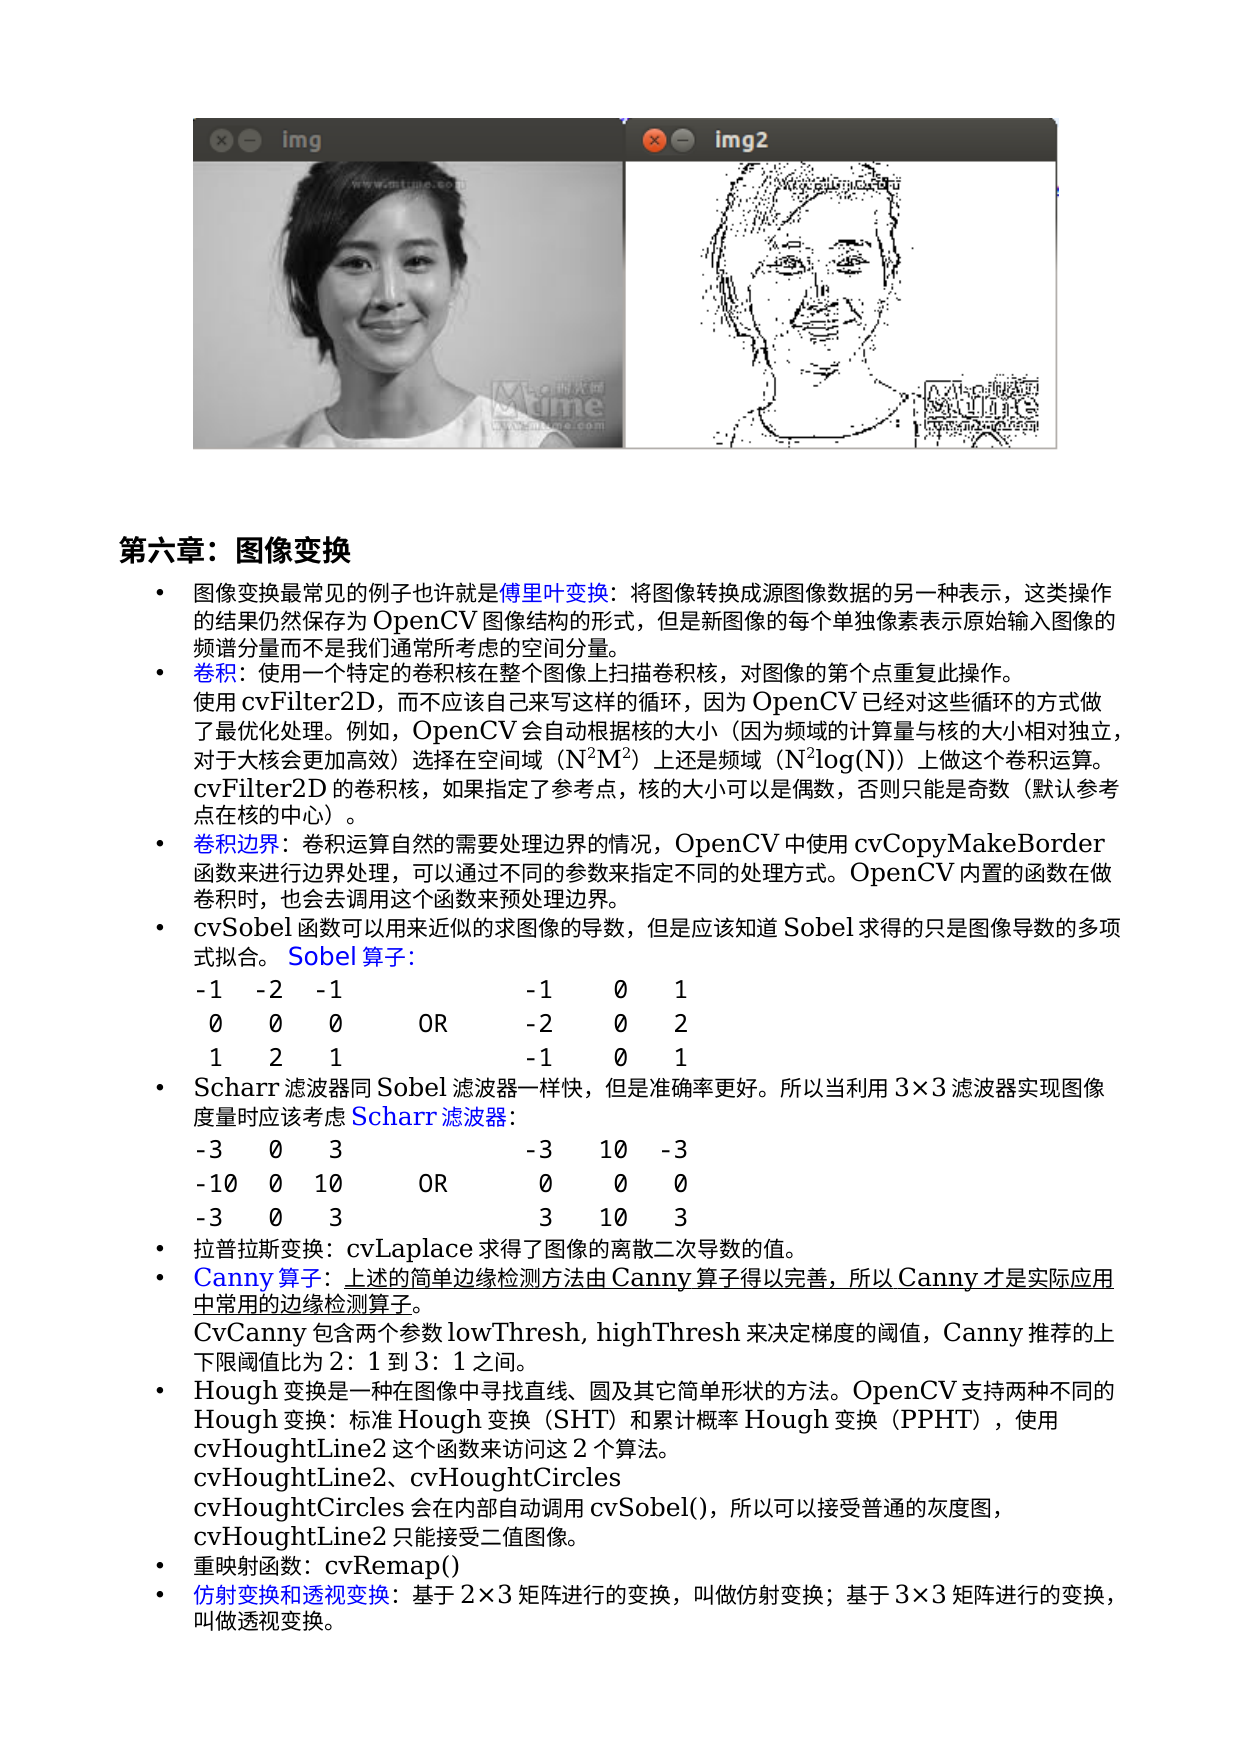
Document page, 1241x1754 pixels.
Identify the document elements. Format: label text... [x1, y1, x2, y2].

picture [193, 118, 1059, 451]
subtitle 第六章：图像变换 [118, 534, 1122, 568]
list cvSobel函数可以用来近似的求图像的导数，但是应该知道Sobel求得的只是图像导数的多项式拟合。 Sobel算子： -1 -2 -1 -1 0 1 0 0 0 OR -2 0 2 1 2 1 -1 0 1 [156, 913, 1122, 1073]
list 重映射函数：cvRemap() [156, 1551, 1122, 1580]
list 拉普拉斯变换：cvLaplace求得了图像的离散二次导数的值。 [156, 1234, 1122, 1263]
list [1059, 118, 1122, 451]
list [156, 118, 193, 451]
list 仿射变换和透视变换：基于2×3矩阵进行的变换，叫做仿射变换；基于3×3矩阵进行的变换，叫做透视变换。 仿射变换和透视变换的直观区别在于：仿射变换能够保证原来图像中平等的两条线段在结果图像中依然平行，而透视变换则不一定。 [156, 1580, 1122, 1635]
list 卷积：使用一个特定的卷积核在整个图像上扫描卷积核，对图像的第个点重复此操作。 使用cvFilter2D，而不应该自己来写这样的循环，因为OpenCV已经对这些循环的方式做了最优化处理。例如，OpenCV会自动根据核的大小（因为频域的计算量与核的大小相对独立，对于大核会更加高效）选择在空间域（N2M2）上还是频域（N2log(N)）上做这个卷积运算。 cvFilter2D的卷积核，如果指定了参考点，核的大小可以是偶数，否则只能是奇数（默认参考点在核的中心）。 [156, 661, 1122, 829]
list Hough变换是一种在图像中寻找直线、圆及其它简单形状的方法。OpenCV支持两种不同的Hough变换：标准Hough变换（SHT）和累计概率Hough变换（PPHT），使用cvHoughtLine2这个函数来访问这2个算法。 cvHoughtLine2、cvHoughtCircles cvHoughtCircles会在内部自动调用cvSobel()，所以可以接受普通的灰度图，cvHoughtLine2只能接受二值图像。 [156, 1376, 1122, 1551]
list 图像变换最常见的例子也许就是傅里叶变换：将图像转换成源图像数据的另一种表示，这类操作的结果仍然保存为OpenCV图像结构的形式，但是新图像的每个单独像素表示原始输入图像的频谱分量而不是我们通常所考虑的空间分量。 [156, 581, 1122, 661]
list Scharr滤波器同Sobel滤波器一样快，但是准确率更好。所以当利用3×3滤波器实现图像度量时应该考虑Scharr滤波器： -3 0 3 -3 10 -3 -10 0 10 OR 0 0 0 -3 0 3 3 10 3 [156, 1073, 1122, 1234]
list 卷积边界：卷积运算自然的需要处理边界的情况，OpenCV中使用cvCopyMakeBorder函数来进行边界处理，可以通过不同的参数来指定不同的处理方式。OpenCV内置的函数在做卷积时，也会去调用这个函数来预处理边界。 [156, 829, 1122, 913]
list Canny算子：上述的简单边缘检测方法由Canny算子得以完善，所以Canny才是实际应用中常用的边缘检测算子。 CvCanny包含两个参数lowThresh, highThresh来决定梯度的阈值，Canny推荐的上下限阈值比为2：1到3：1之间。 [156, 1263, 1122, 1376]
